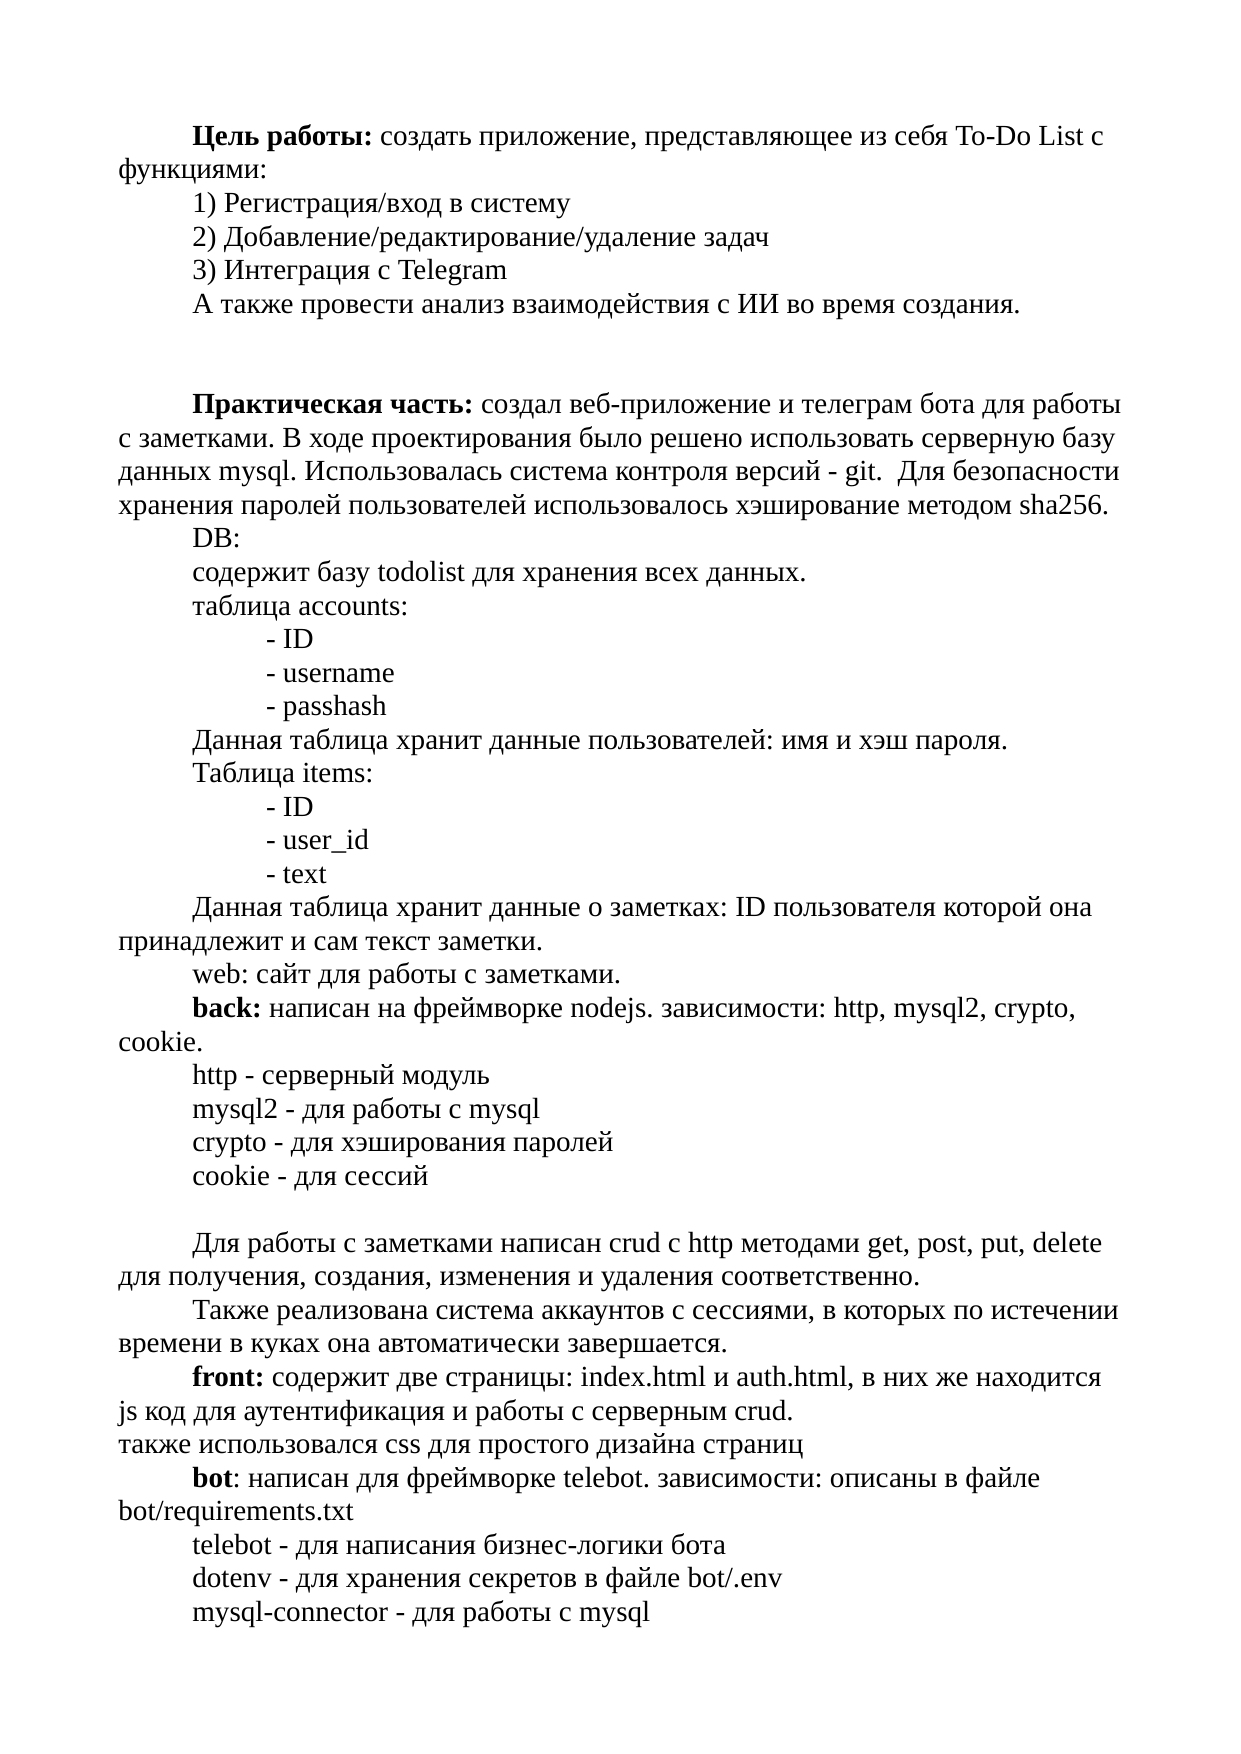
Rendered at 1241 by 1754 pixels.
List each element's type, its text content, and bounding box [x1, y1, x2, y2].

text mysql-connector - для работы с mysql [118, 1594, 1122, 1627]
text http - серверный модуль [118, 1057, 1122, 1091]
text crypto - для хэширования паролей [118, 1124, 1122, 1158]
text mysql2 - для работы c mysql [118, 1091, 1122, 1124]
text 3) Интеграция с Telegram [118, 252, 1122, 286]
text dotenv - для хранения секретов в файле bot/.env [118, 1560, 1122, 1594]
text Также реализована система аккаунтов с сессиями, в которых по истечении времени в куках она автоматически завершается. [118, 1292, 1122, 1359]
text - user_id [118, 822, 1122, 856]
text также использовался css для простого дизайна страниц [118, 1426, 1122, 1460]
text - passhash [118, 688, 1122, 722]
text 1) Регистрация/вход в систему [118, 185, 1122, 219]
text - text [118, 856, 1122, 889]
text содержит базу todolist для хранения всех данных. [118, 554, 1122, 588]
text - ID [118, 789, 1122, 822]
text telebot - для написания бизнес-логики бота [118, 1527, 1122, 1560]
text Цель работы: создать приложение, представляющее из себя To-Do List с функциями: [118, 118, 1122, 185]
text Практическая часть: создал веб-приложение и телеграм бота для работы с заметками. В ходе проектирования было решено использовать серверную базу данных mysql. Использовалась система контроля версий - git. Для безопасности хранения паролей пользователей использовалось хэширование методом sha256. [118, 386, 1122, 521]
text - ID [118, 621, 1122, 655]
text А также провести анализ взаимодействия с ИИ во время создания. [118, 286, 1122, 319]
text 2) Добавление/редактирование/удаление задач [118, 219, 1122, 252]
text - username [118, 655, 1122, 688]
text Данная таблица хранит данные пользователей: имя и хэш пароля. [118, 722, 1122, 755]
text Таблица items: [118, 755, 1122, 789]
text bot: написан для фреймворке telebot. зависимости: описаны в файле bot/requirements.txt [118, 1460, 1122, 1527]
text back: написан на фреймворке nodejs. зависимости: http, mysql2, crypto, cookie. [118, 990, 1122, 1057]
text DB: [118, 521, 1122, 554]
text Для работы с заметками написан crud с http методами get, post, put, delete для получения, создания, изменения и удаления соответственно. [118, 1225, 1122, 1292]
text Данная таблица хранит данные о заметках: ID пользователя которой она принадлежит и сам текст заметки. [118, 889, 1122, 957]
text web: сайт для работы с заметками. [118, 957, 1122, 990]
text front: содержит две страницы: index.html и auth.html, в них же находится js код для аутентификация и работы с серверным crud. [118, 1359, 1122, 1426]
text таблица accounts: [118, 588, 1122, 621]
text cookie - для сессий [118, 1158, 1122, 1191]
